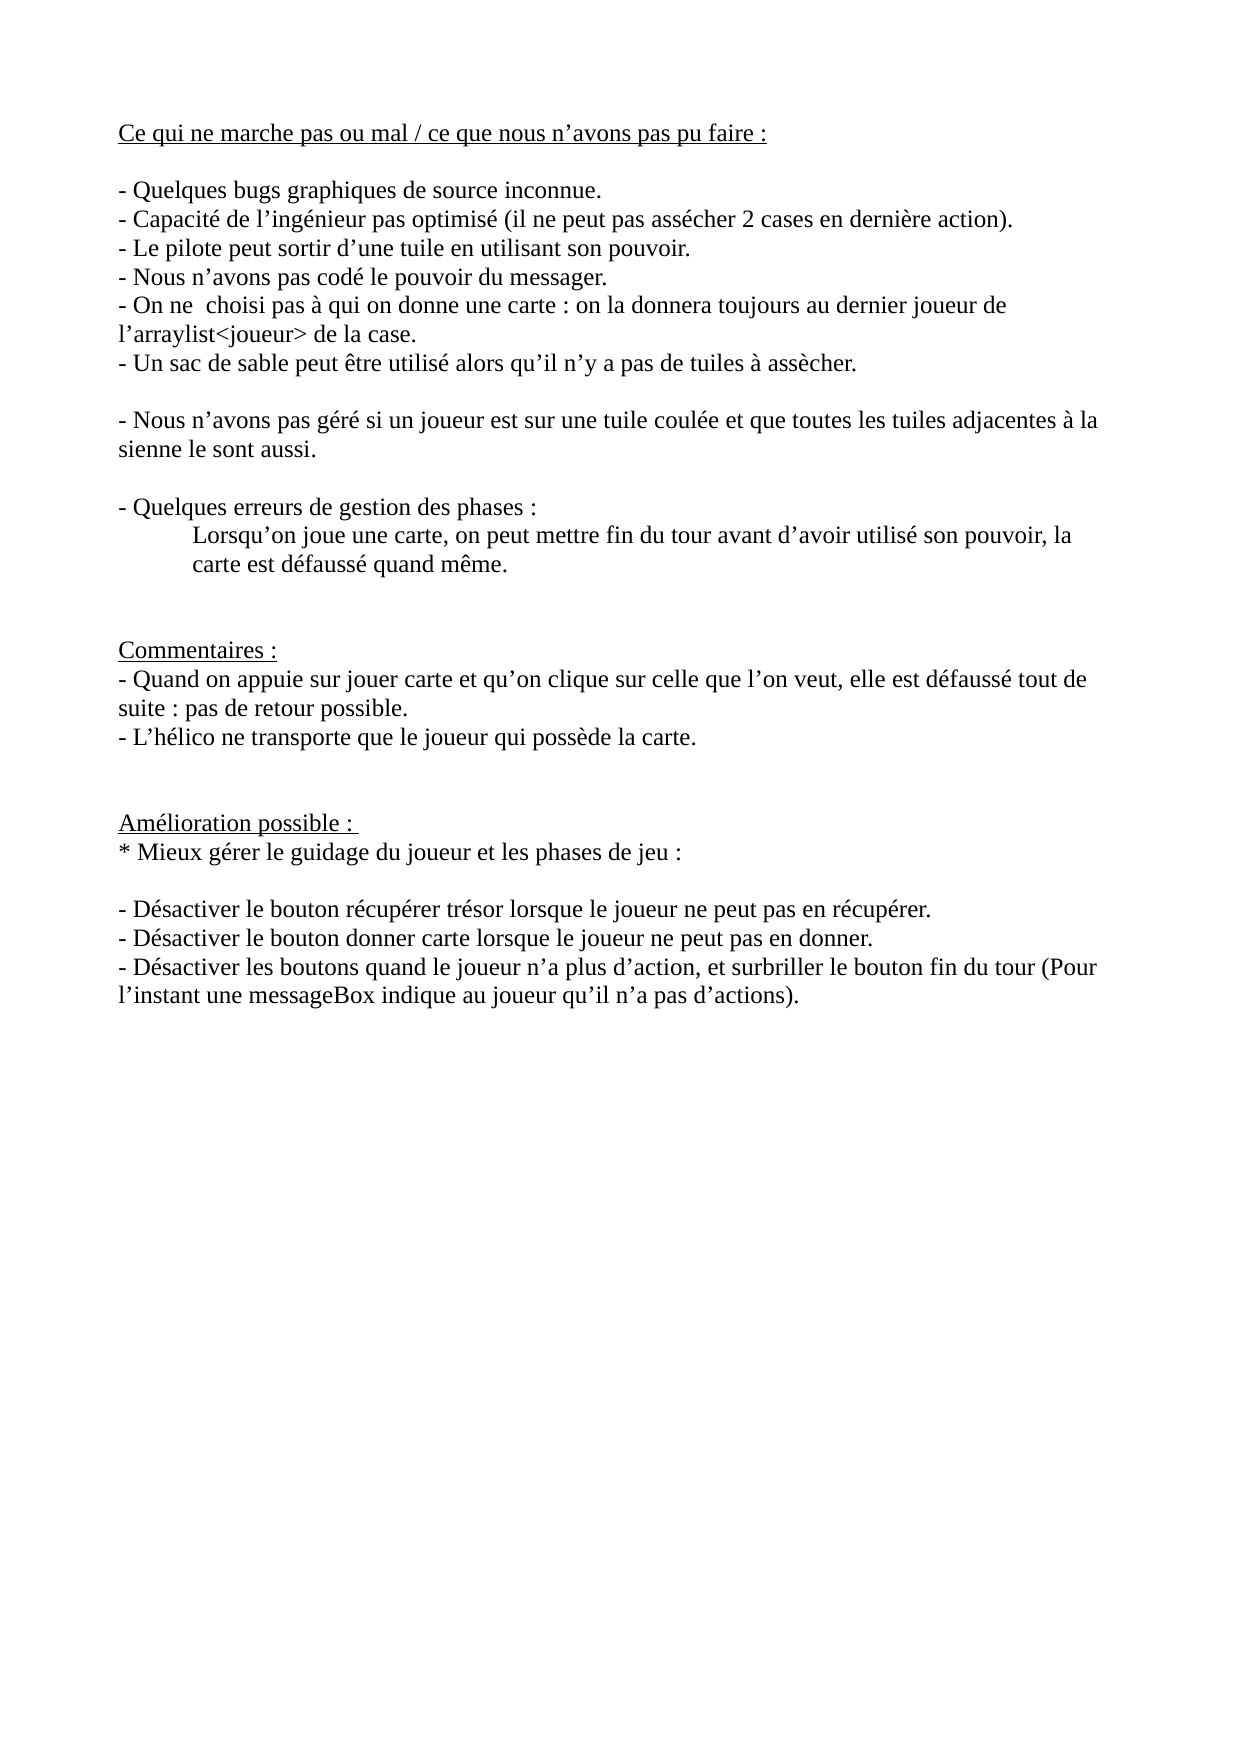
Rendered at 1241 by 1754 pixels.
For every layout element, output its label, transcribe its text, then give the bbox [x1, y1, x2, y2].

text - Nous n’avons pas codé le pouvoir du messager. [118, 262, 1122, 291]
text - L’hélico ne transporte que le joueur qui possède la carte. [118, 722, 1122, 751]
text - Un sac de sable peut être utilisé alors qu’il n’y a pas de tuiles à assècher. [118, 348, 1122, 377]
text - Capacité de l’ingénieur pas optimisé (il ne peut pas assécher 2 cases en dernière action). [118, 204, 1122, 233]
text Lorsqu’on joue une carte, on peut mettre fin du tour avant d’avoir utilisé son pouvoir, la carte est défaussé quand même. [118, 521, 1122, 578]
text Ce qui ne marche pas ou mal / ce que nous n’avons pas pu faire : [118, 118, 1122, 147]
text - Le pilote peut sortir d’une tuile en utilisant son pouvoir. [118, 233, 1122, 262]
text Amélioration possible : [118, 808, 1122, 837]
text - Désactiver le bouton donner carte lorsque le joueur ne peut pas en donner. [118, 923, 1122, 952]
text - Désactiver le bouton récupérer trésor lorsque le joueur ne peut pas en récupérer. [118, 894, 1122, 923]
text - Quelques bugs graphiques de source inconnue. [118, 176, 1122, 204]
text - On ne choisi pas à qui on donne une carte : on la donnera toujours au dernier joueur de l’arraylist<joueur> de la case. [118, 291, 1122, 348]
text Commentaires : [118, 636, 1122, 664]
text - Nous n’avons pas géré si un joueur est sur une tuile coulée et que toutes les tuiles adjacentes à la sienne le sont aussi. [118, 406, 1122, 463]
text - Désactiver les boutons quand le joueur n’a plus d’action, et surbriller le bouton fin du tour (Pour l’instant une messageBox indique au joueur qu’il n’a pas d’actions). [118, 952, 1122, 1009]
text - Quand on appuie sur jouer carte et qu’on clique sur celle que l’on veut, elle est défaussé tout de suite : pas de retour possible. [118, 664, 1122, 722]
text * Mieux gérer le guidage du joueur et les phases de jeu : [118, 837, 1122, 866]
text - Quelques erreurs de gestion des phases : [118, 492, 1122, 521]
